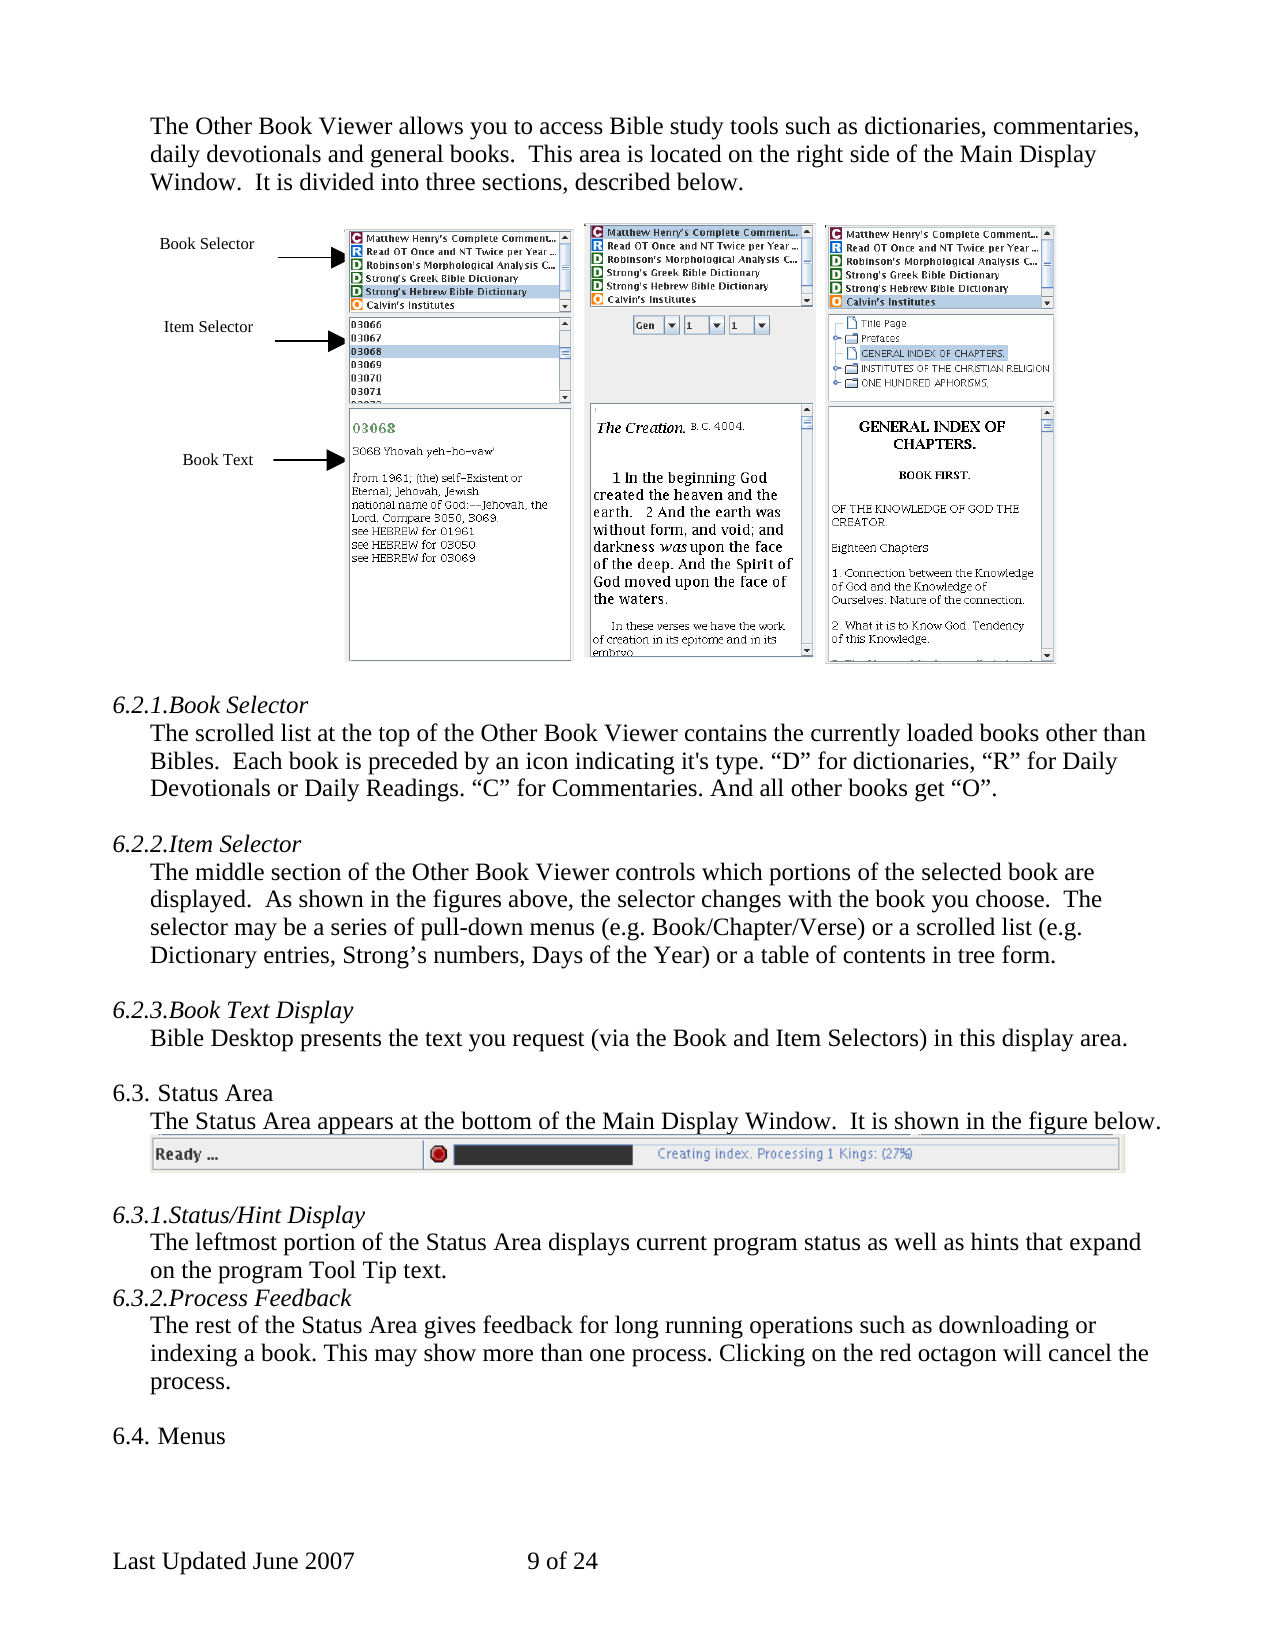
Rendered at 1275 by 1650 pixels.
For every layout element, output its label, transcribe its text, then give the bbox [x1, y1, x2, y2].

text The middle section of the Other Book Viewer controls which portions of the selected book are displayed. As shown in the figures above, the selector changes with the book you choose. The selector may be a series of pull-down menus (e.g. Book/Chapter/Verse) or a scrolled list (e.g. Dictionary entries, Strong’s numbers, Days of the Year) or a table of contents in tree form. [150, 858, 1162, 968]
text The leftmost portion of the Status Area displays current program status as well as hints that expand on the program Tool Tip text. [150, 1228, 1162, 1284]
picture [344, 229, 574, 662]
picture [584, 223, 816, 658]
text The scrolled list at the top of the Other Book Viewer contains the currently loaded books other than Bibles. Each book is preceded by an icon indicating it's type. “D” for dictionaries, “R” for Daily Devotionals or Daily Readings. “C” for Commentaries. And all other books get “O”. [150, 719, 1162, 802]
text The Status Area appears at the bottom of the Main Display Window. It is shown in the figure below. [150, 1107, 1162, 1135]
list Status Area [112, 1079, 1162, 1107]
list Item Selector [112, 830, 1162, 858]
list Book Text Display [112, 996, 1162, 1024]
text The rest of the Status Area gives feedback for long running operations such as downloading or indexing a book. This may show more than one process. Clicking on the red octagon will cancel the process. [150, 1312, 1162, 1395]
picture [150, 1134, 1125, 1173]
list Status/Hint Display [112, 1201, 1162, 1228]
list Process Feedback [112, 1284, 1162, 1312]
text The Other Book Viewer allows you to access Bible study tools such as dictionaries, commentaries, daily devotionals and general books. This area is located on the right side of the Main Display Window. It is divided into three sections, described below. [150, 112, 1162, 196]
picture [825, 225, 1057, 664]
list Book Selector [112, 691, 1162, 719]
list Menus [112, 1422, 1162, 1450]
text Bible Desktop presents the text you request (via the Book and Item Selectors) in this display area. [150, 1024, 1162, 1052]
